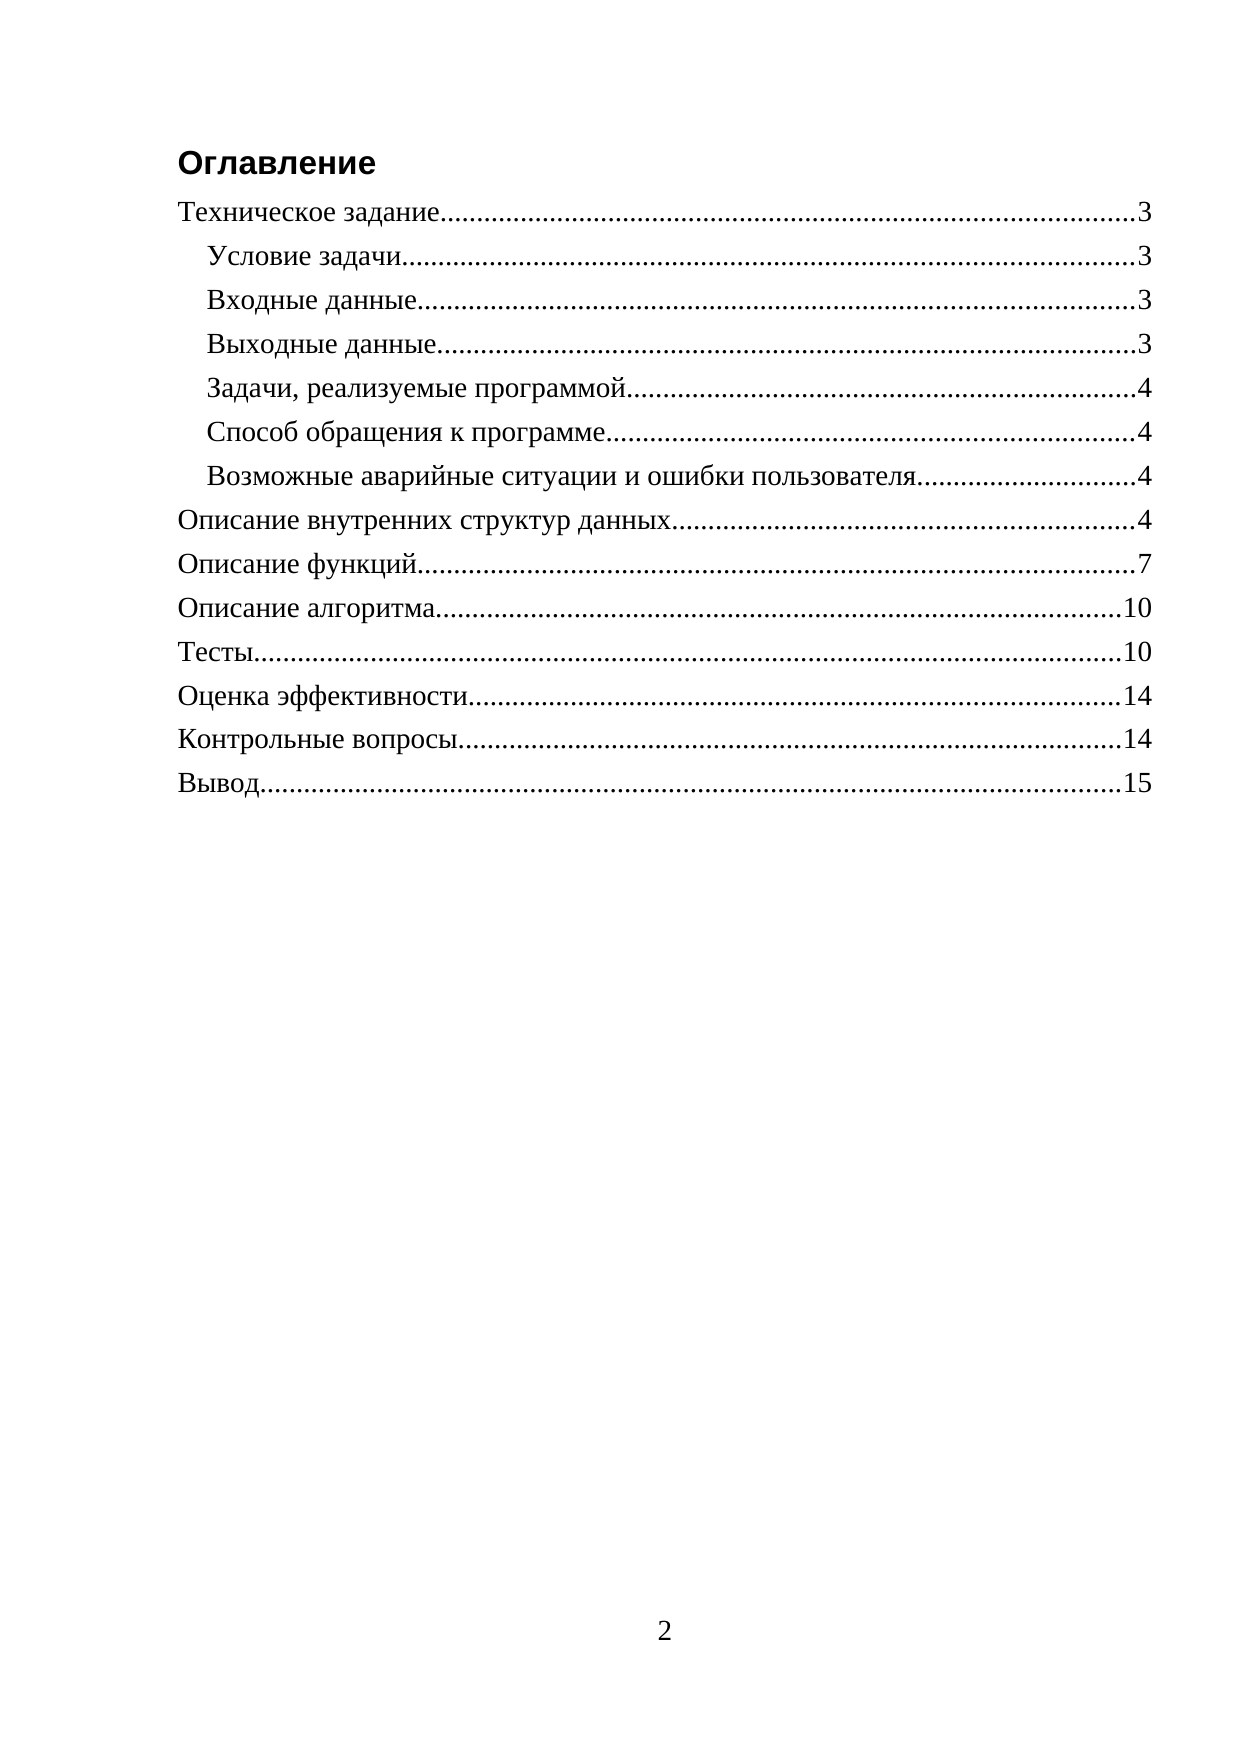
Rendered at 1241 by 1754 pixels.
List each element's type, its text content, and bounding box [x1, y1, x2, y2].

text Описание внутренних структур данных 4 [177, 502, 1152, 535]
text Контрольные вопросы 14 [177, 722, 1152, 755]
text Описание алгоритма 10 [177, 590, 1152, 623]
text Способ обращения к программе 4 [206, 414, 1152, 447]
text Техническое задание 3 [177, 194, 1152, 228]
text Задачи, реализуемые программой 4 [206, 370, 1152, 403]
text Условие задачи 3 [206, 238, 1152, 272]
text Оценка эффективности 14 [177, 678, 1152, 711]
text Входные данные 3 [206, 282, 1152, 316]
subtitle Оглавление [177, 143, 1152, 182]
text Выходные данные 3 [206, 326, 1152, 359]
text Возможные аварийные ситуации и ошибки пользователя 4 [206, 458, 1152, 491]
text Вывод 15 [177, 766, 1152, 799]
text Описание функций 7 [177, 546, 1152, 579]
text Тесты 10 [177, 634, 1152, 667]
